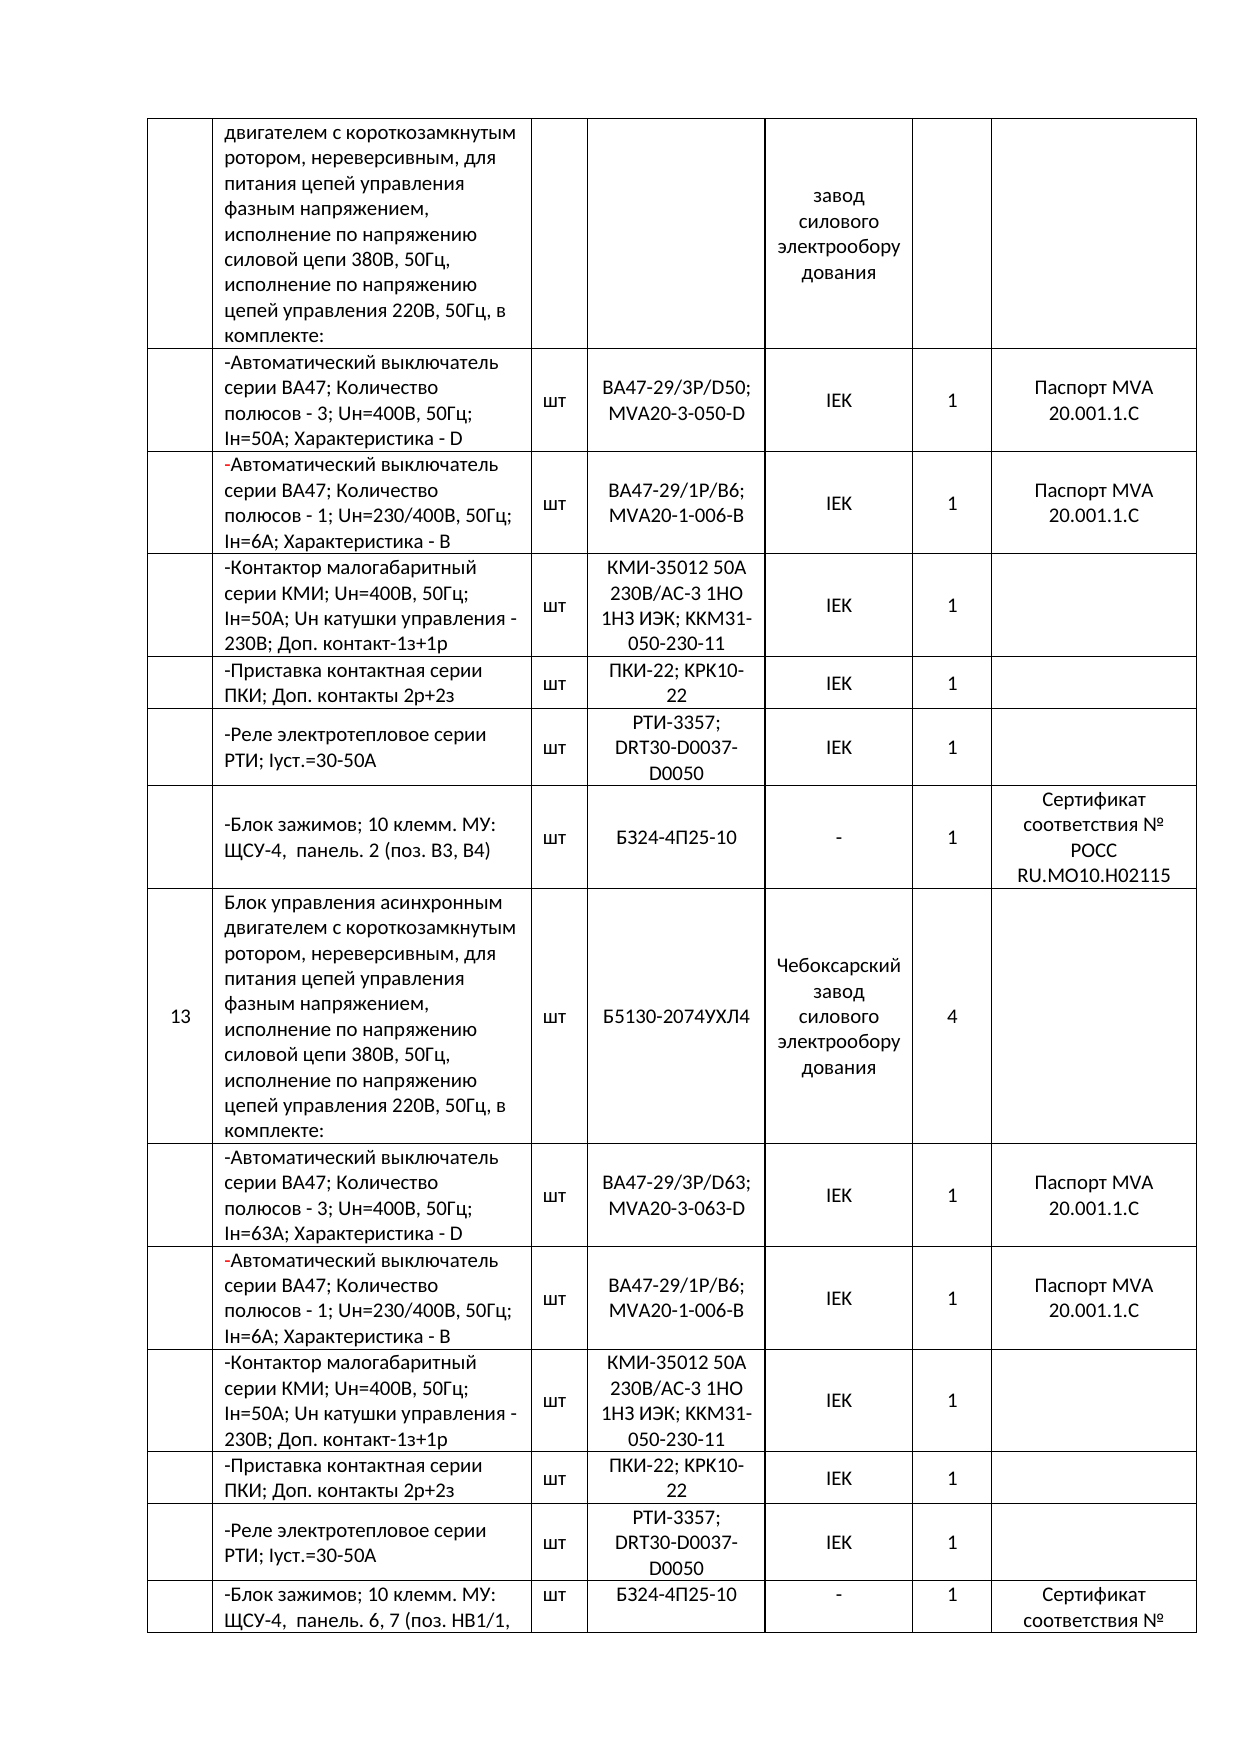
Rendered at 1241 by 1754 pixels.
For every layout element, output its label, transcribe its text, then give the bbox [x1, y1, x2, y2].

table_cell IEK [766, 1350, 912, 1451]
table_cell IEK [766, 1504, 912, 1580]
table_cell шт [532, 554, 587, 656]
table_cell Сертификат соответствия № РОСС RU.MO10.H02115 [992, 786, 1196, 888]
table_cell -Автоматический выключатель серии ВА47; Количество полюсов - 1; Uн=230/400В, 50Гц; Iн=6А; Характеристика - В [213, 1247, 531, 1348]
table_cell IEK [766, 657, 912, 708]
table_cell IEK [766, 1247, 912, 1348]
table_cell 1 [913, 1144, 991, 1246]
table_cell БЗ24-4П25-10 [588, 1581, 764, 1632]
table_cell Б5130-2074УХЛ4 [588, 889, 764, 1143]
table_cell [148, 1247, 212, 1348]
table_cell КМИ-35012 50А 230В/АС-3 1НО 1НЗ ИЭК; KKM31-050-230-11 [588, 1350, 764, 1451]
table_cell - [766, 1581, 912, 1632]
table_cell шт [532, 1581, 587, 1632]
table_cell шт [532, 452, 587, 553]
table_cell шт [532, 1504, 587, 1580]
table_cell шт [532, 889, 587, 1143]
table_cell Паспорт МVA 20.001.1.С [992, 1144, 1196, 1246]
table_cell -Реле электротепловое серии РТИ; Iуст.=30-50А [213, 709, 531, 785]
table_cell шт [532, 1144, 587, 1246]
table_cell 1 [913, 349, 991, 451]
table_cell [148, 1350, 212, 1451]
table_cell [148, 1581, 212, 1632]
table_cell 1 [913, 1247, 991, 1348]
table_cell IEK [766, 709, 912, 785]
table_cell -Контактор малогабаритный серии КМИ; Uн=400В, 50Гц; Iн=50А; Uн катушки управления - 230В; Доп. контакт-1з+1р [213, 554, 531, 656]
table_cell [992, 1504, 1196, 1580]
table_cell шт [532, 1452, 587, 1503]
table_cell [148, 452, 212, 553]
table_cell -Автоматический выключатель серии ВА47; Количество полюсов - 3; Uн=400В, 50Гц; Iн=63А; Характеристика - D [213, 1144, 531, 1246]
table_cell -Блок зажимов; 10 клемм. МУ: ЩСУ-4, панель. 6, 7 (поз. НВ1/1, [213, 1581, 531, 1632]
table_cell -Блок зажимов; 10 клемм. МУ: ЩСУ-4, панель. 2 (поз. В3, В4) [213, 786, 531, 888]
table_cell завод силового электрооборудования [766, 119, 912, 348]
table_cell IEK [766, 452, 912, 553]
table_cell 1 [913, 1452, 991, 1503]
table_cell шт [532, 1247, 587, 1348]
table_cell [148, 119, 212, 348]
table_cell -Контактор малогабаритный серии КМИ; Uн=400В, 50Гц; Iн=50А; Uн катушки управления - 230В; Доп. контакт-1з+1р [213, 1350, 531, 1451]
table_cell 1 [913, 1504, 991, 1580]
table_cell РТИ-3357; DRT30-D0037-D0050 [588, 1504, 764, 1580]
table_cell IEK [766, 554, 912, 656]
table_cell [992, 889, 1196, 1143]
table_cell шт [532, 709, 587, 785]
table_cell [992, 554, 1196, 656]
table_cell [992, 119, 1196, 348]
table_cell [992, 709, 1196, 785]
table_cell шт [532, 349, 587, 451]
table_cell Чебоксарский завод силового электрооборудования [766, 889, 912, 1143]
table_cell [148, 657, 212, 708]
table_cell IEK [766, 1452, 912, 1503]
table_cell [148, 786, 212, 888]
table_cell шт [532, 786, 587, 888]
table_cell 13 [148, 889, 212, 1143]
table_cell [913, 119, 991, 348]
table_cell IEK [766, 1144, 912, 1246]
table_cell двигателем с короткозамкнутым ротором, нереверсивным, для питания цепей управления фазным напряжением, исполнение по напряжению силовой цепи 380В, 50Гц, исполнение по напряжению цепей управления 220В, 50Гц, в комплекте: [213, 119, 531, 348]
table_cell [532, 119, 587, 348]
table_cell ВА47-29/1Р/В6; MVA20-1-006-В [588, 452, 764, 553]
table_cell 1 [913, 1581, 991, 1632]
table_cell Паспорт МVA 20.001.1.С [992, 1247, 1196, 1348]
table_cell [148, 1504, 212, 1580]
table_cell Паспорт МVA 20.001.1.С [992, 452, 1196, 553]
table_cell БЗ24-4П25-10 [588, 786, 764, 888]
table_cell [992, 1452, 1196, 1503]
table_cell -Приставка контактная серии ПКИ; Доп. контакты 2р+2з [213, 1452, 531, 1503]
table_cell 1 [913, 657, 991, 708]
table_cell -Реле электротепловое серии РТИ; Iуст.=30-50А [213, 1504, 531, 1580]
table_cell ВА47-29/3Р/D63; MVA20-3-063-D [588, 1144, 764, 1246]
table_cell шт [532, 1350, 587, 1451]
table_cell [148, 349, 212, 451]
table_cell РТИ-3357; DRT30-D0037-D0050 [588, 709, 764, 785]
table_cell -Автоматический выключатель серии ВА47; Количество полюсов - 1; Uн=230/400В, 50Гц; Iн=6А; Характеристика - В [213, 452, 531, 553]
table_cell [992, 657, 1196, 708]
table_cell шт [532, 657, 587, 708]
table_cell [148, 709, 212, 785]
table_cell IEK [766, 349, 912, 451]
table_cell 1 [913, 554, 991, 656]
table_cell ПКИ-22; KPK10-22 [588, 1452, 764, 1503]
table_cell ВА47-29/3Р/D50; MVA20-3-050-D [588, 349, 764, 451]
table_cell - [766, 786, 912, 888]
table_cell [148, 1144, 212, 1246]
table_cell КМИ-35012 50А 230В/АС-3 1НО 1НЗ ИЭК; KKM31-050-230-11 [588, 554, 764, 656]
table_cell ВА47-29/1Р/В6; MVA20-1-006-В [588, 1247, 764, 1348]
table_cell Сертификат соответствия № [992, 1581, 1196, 1632]
table_cell 1 [913, 1350, 991, 1451]
table_cell Паспорт МVA 20.001.1.С [992, 349, 1196, 451]
table_cell Блок управления асинхронным двигателем с короткозамкнутым ротором, нереверсивным, для питания цепей управления фазным напряжением, исполнение по напряжению силовой цепи 380В, 50Гц, исполнение по напряжению цепей управления 220В, 50Гц, в комплекте: [213, 889, 531, 1143]
table_cell 4 [913, 889, 991, 1143]
table_cell -Автоматический выключатель серии ВА47; Количество полюсов - 3; Uн=400В, 50Гц; Iн=50А; Характеристика - D [213, 349, 531, 451]
table_cell 1 [913, 709, 991, 785]
table_cell -Приставка контактная серии ПКИ; Доп. контакты 2р+2з [213, 657, 531, 708]
table_cell [148, 1452, 212, 1503]
table_cell 1 [913, 786, 991, 888]
table_cell [148, 554, 212, 656]
table_cell [992, 1350, 1196, 1451]
table_cell 1 [913, 452, 991, 553]
table_cell ПКИ-22; KPK10-22 [588, 657, 764, 708]
table_cell [588, 119, 764, 348]
